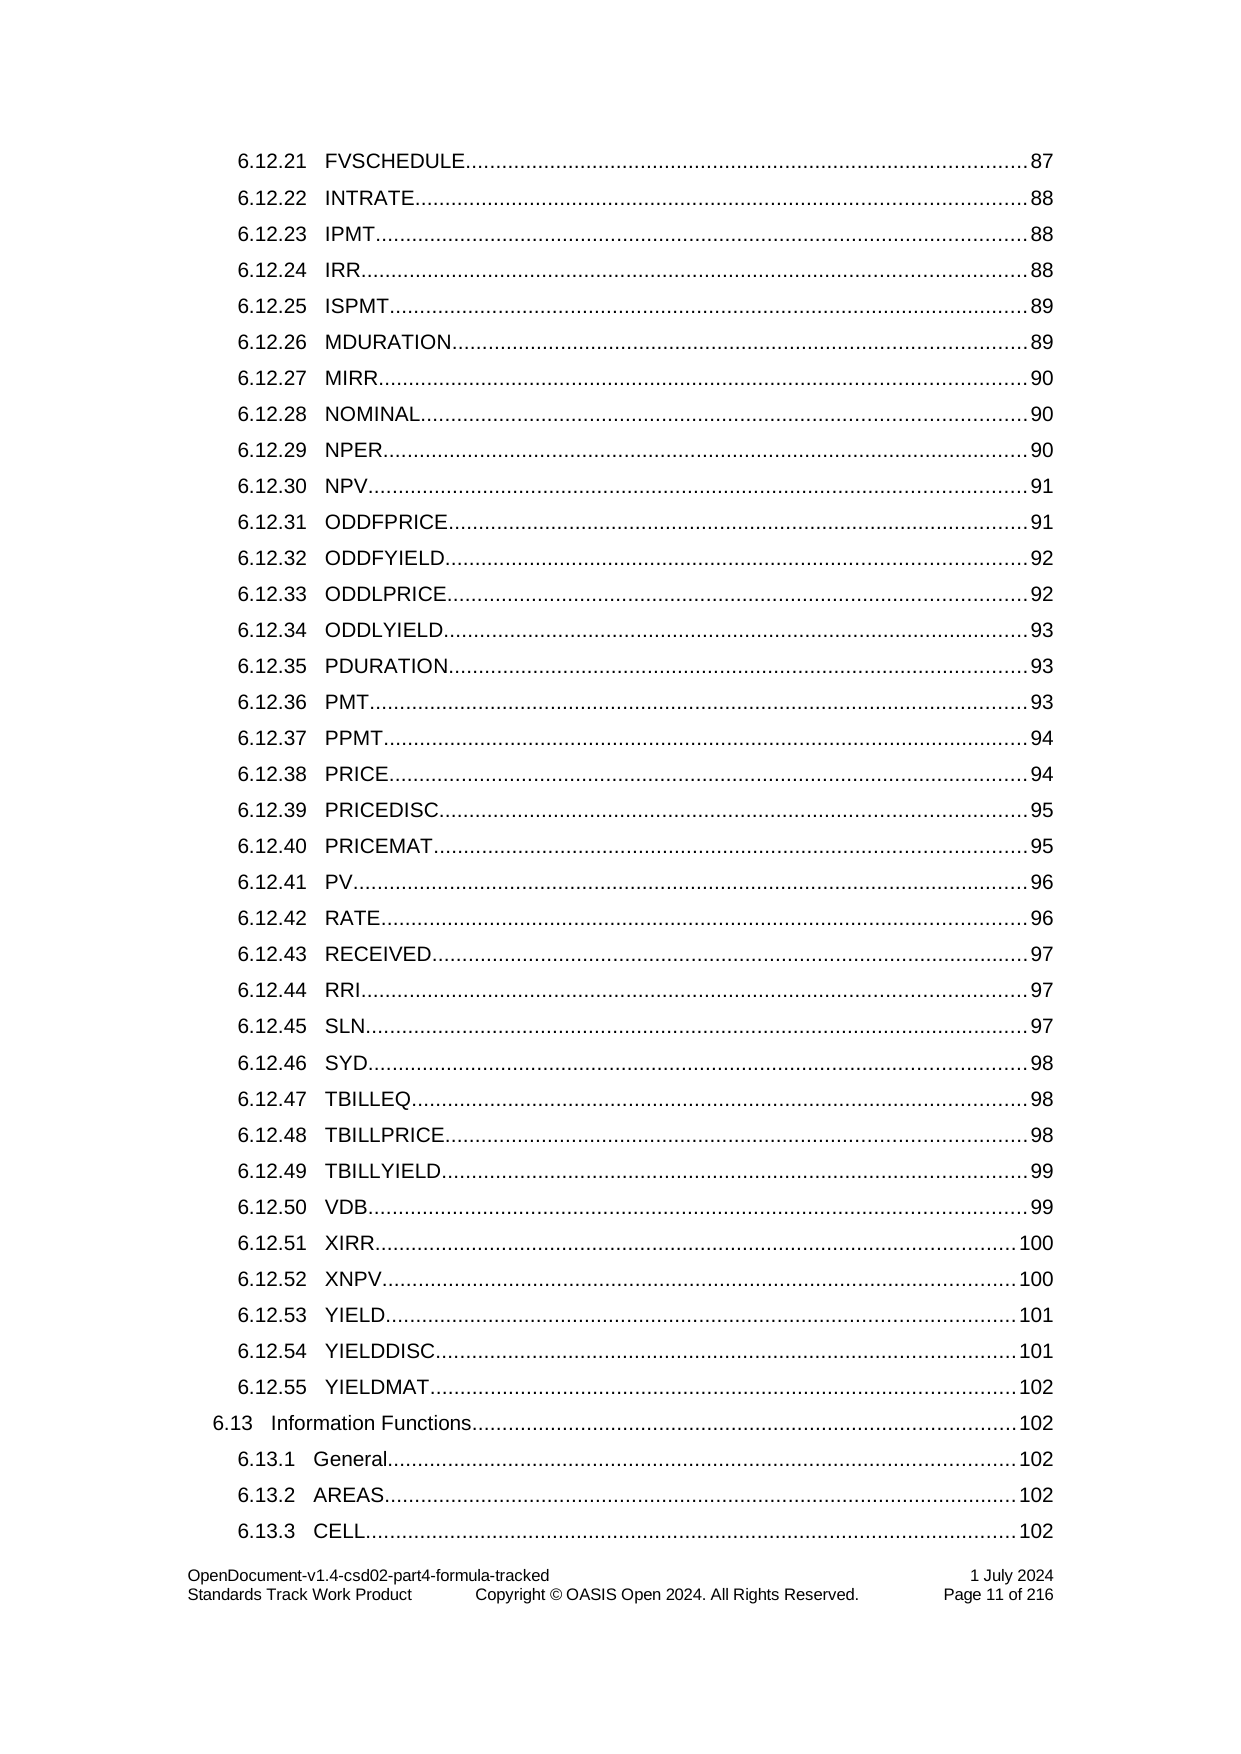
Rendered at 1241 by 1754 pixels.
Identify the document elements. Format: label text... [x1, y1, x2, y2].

text 6.13 Information Functions 102 [212, 1411, 1053, 1435]
text 6.12.25 ISPMT 89 [237, 294, 1053, 318]
text 6.13.3 CELL 102 [237, 1519, 1053, 1543]
text 6.12.50 VDB 99 [237, 1195, 1053, 1219]
text 6.12.52 XNPV 100 [237, 1267, 1053, 1291]
text 6.12.37 PPMT 94 [237, 727, 1053, 750]
text 6.12.44 RRI 97 [237, 979, 1053, 1002]
text 6.12.43 RECEIVED 97 [237, 943, 1053, 966]
text 6.12.47 TBILLEQ 98 [237, 1087, 1053, 1111]
text 6.12.34 ODDLYIELD 93 [237, 618, 1053, 642]
text 6.12.33 ODDLPRICE 92 [237, 582, 1053, 606]
text 6.13.1 General 102 [237, 1447, 1053, 1471]
text 6.12.22 INTRATE 88 [237, 186, 1053, 209]
text 6.12.39 PRICEDISC 95 [237, 799, 1053, 822]
text 6.12.30 NPV 91 [237, 474, 1053, 498]
text 6.12.24 IRR 88 [237, 258, 1053, 282]
text 6.12.41 PV 96 [237, 871, 1053, 894]
text 6.12.36 PMT 93 [237, 691, 1053, 714]
text 6.12.42 RATE 96 [237, 907, 1053, 930]
text 6.12.40 PRICEMAT 95 [237, 835, 1053, 858]
text 6.12.53 YIELD 101 [237, 1303, 1053, 1327]
text 6.12.28 NOMINAL 90 [237, 402, 1053, 426]
text 6.12.35 PDURATION 93 [237, 654, 1053, 678]
text 6.12.46 SYD 98 [237, 1051, 1053, 1074]
text 6.12.45 SLN 97 [237, 1015, 1053, 1038]
text 6.12.21 FVSCHEDULE 87 [237, 150, 1053, 173]
text 6.12.27 MIRR 90 [237, 366, 1053, 390]
text 6.12.29 NPER 90 [237, 438, 1053, 462]
text 6.12.55 YIELDMAT 102 [237, 1375, 1053, 1399]
text 6.13.2 AREAS 102 [237, 1483, 1053, 1507]
text 6.12.23 IPMT 88 [237, 222, 1053, 246]
text 6.12.48 TBILLPRICE 98 [237, 1123, 1053, 1147]
text 6.12.54 YIELDDISC 101 [237, 1339, 1053, 1363]
text 6.12.26 MDURATION 89 [237, 330, 1053, 354]
text 6.12.32 ODDFYIELD 92 [237, 546, 1053, 570]
text 6.12.31 ODDFPRICE 91 [237, 510, 1053, 534]
text 6.12.49 TBILLYIELD 99 [237, 1159, 1053, 1183]
text 6.12.38 PRICE 94 [237, 763, 1053, 786]
text 6.12.51 XIRR 100 [237, 1231, 1053, 1255]
